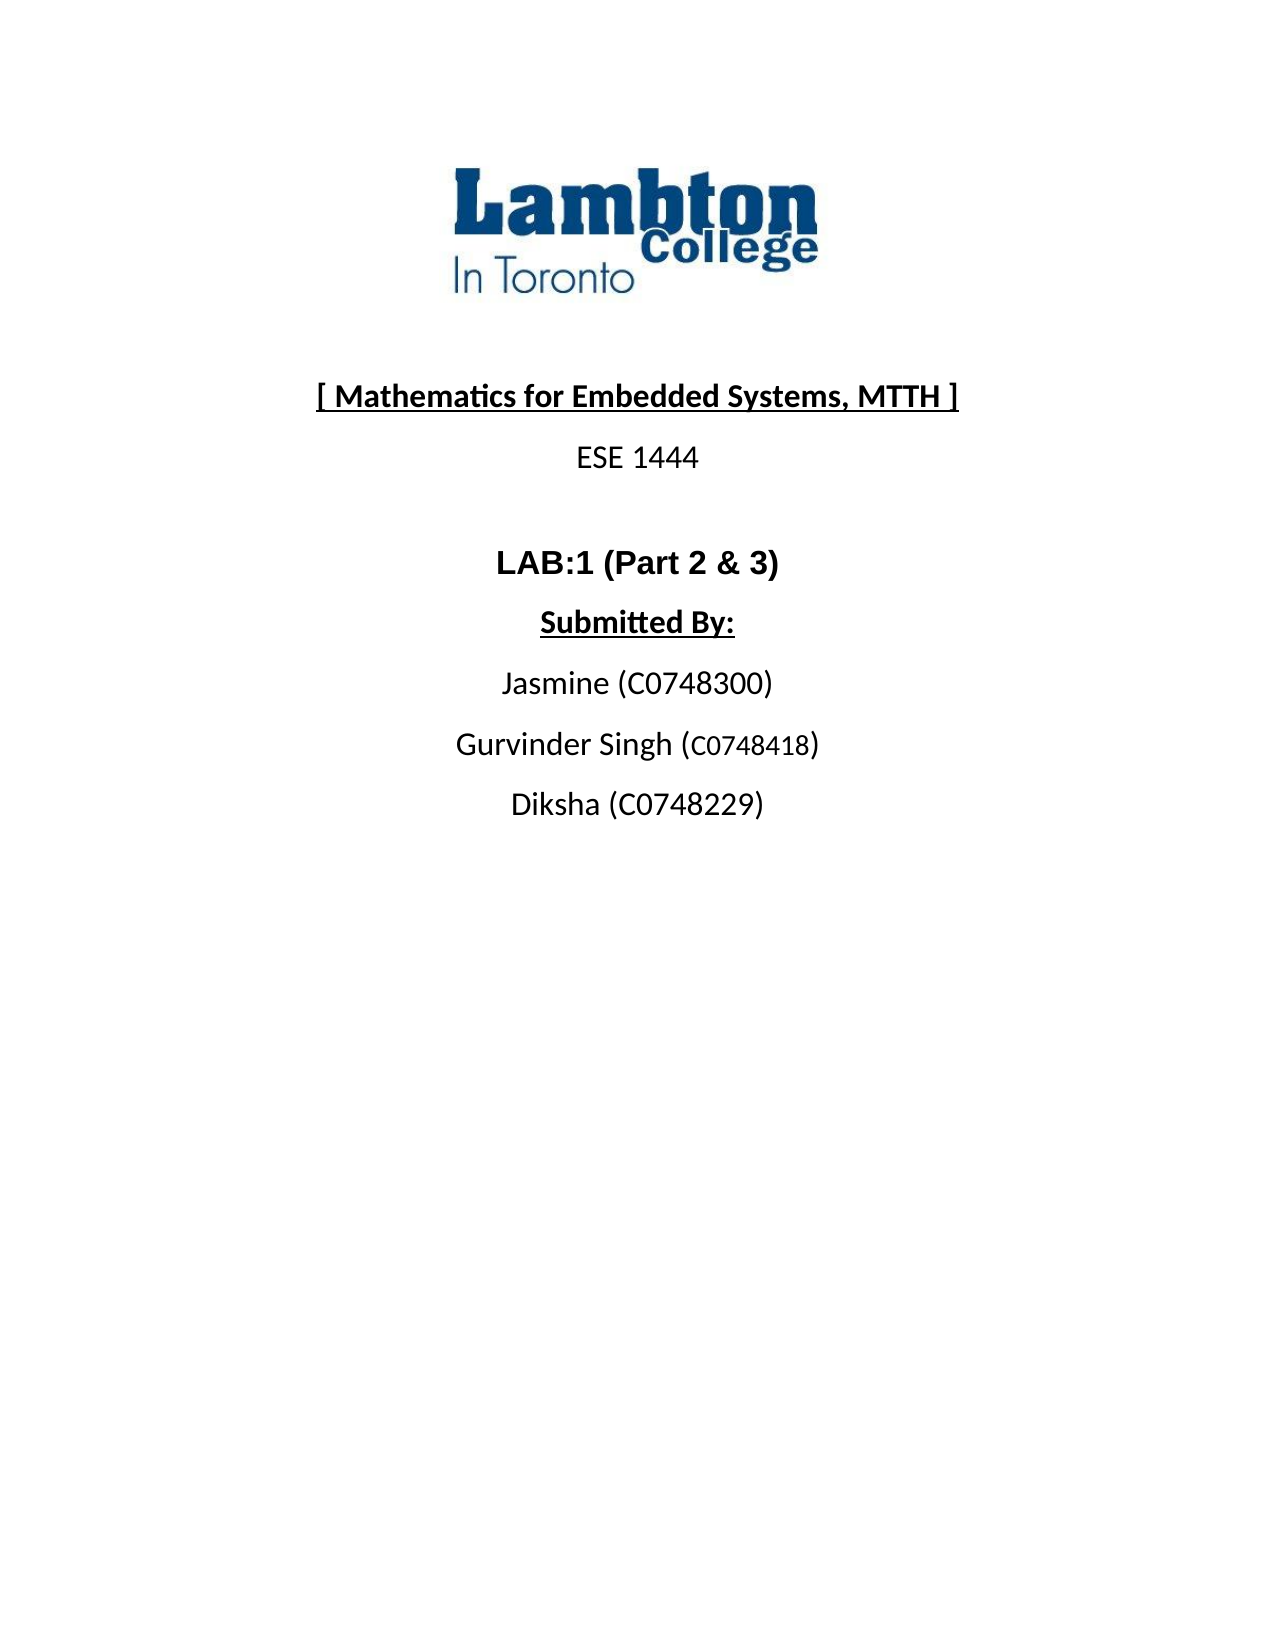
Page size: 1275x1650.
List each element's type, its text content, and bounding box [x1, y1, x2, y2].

text LAB:1 (Part 2 & 3) [150, 543, 1125, 582]
text Submitted By: [150, 601, 1125, 642]
text Gurvinder Singh (C0748418) [150, 723, 1125, 763]
text ESE 1444 [150, 436, 1125, 476]
picture [439, 150, 835, 308]
text Diksha (C0748229) [150, 783, 1125, 824]
text [ Mathematics for Embedded Systems, MTTH ] [150, 375, 1125, 416]
text Jasmine (C0748300) [150, 662, 1125, 703]
